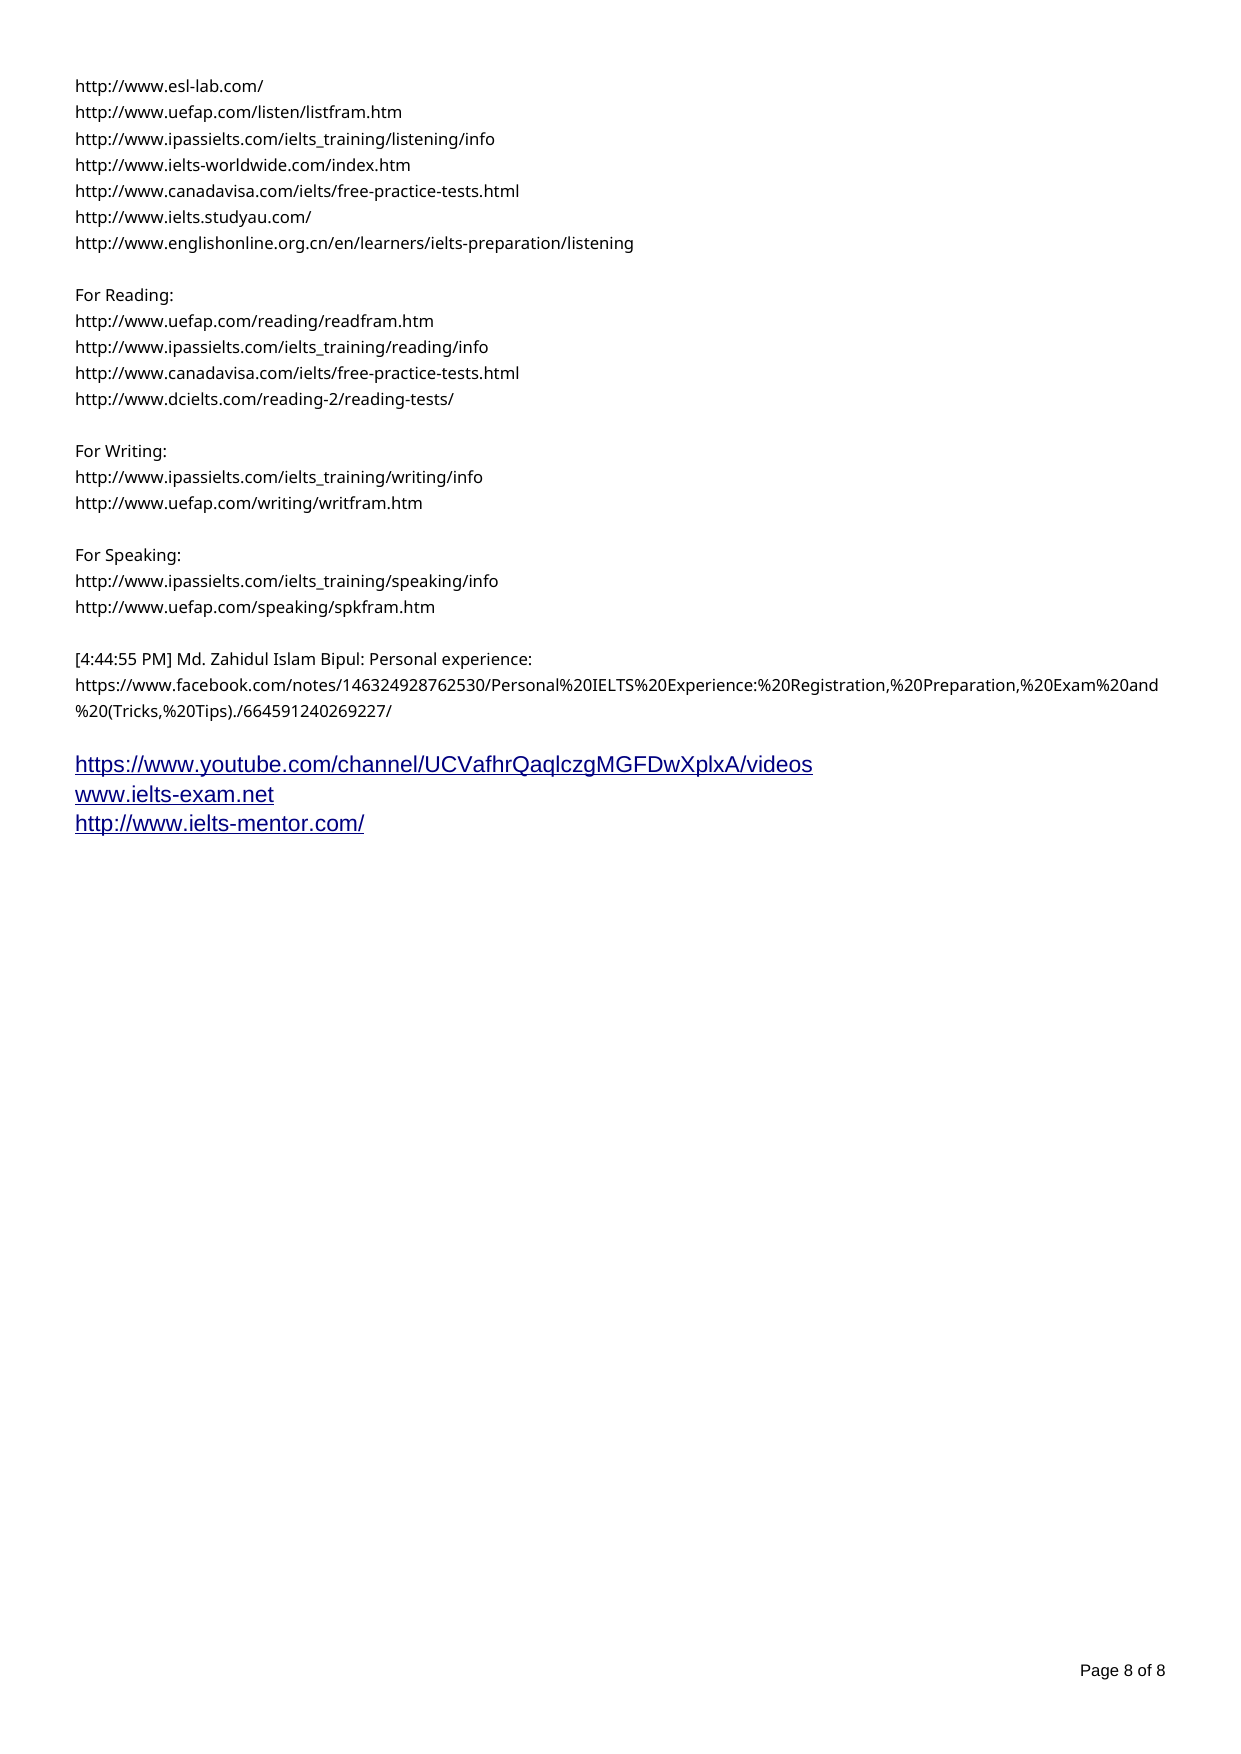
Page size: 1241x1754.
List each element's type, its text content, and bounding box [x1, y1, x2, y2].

text http://www.dcielts.com/reading-2/reading-tests/ [75, 387, 1165, 410]
text For Speaking: [75, 544, 1165, 566]
text http://www.canadavisa.com/ielts/free-practice-tests.html [75, 361, 1165, 384]
text http://www.ipassielts.com/ielts_training/speaking/info [75, 570, 1165, 592]
text For Writing: [75, 439, 1165, 462]
text http://www.ipassielts.com/ielts_training/listening/info [75, 127, 1165, 150]
text http://www.ipassielts.com/ielts_training/reading/info [75, 335, 1165, 358]
text http://www.uefap.com/reading/readfram.htm [75, 309, 1165, 332]
text http://www.ipassielts.com/ielts_training/writing/info [75, 466, 1165, 488]
text http://www.englishonline.org.cn/en/learners/ielts-preparation/listening [75, 231, 1165, 254]
text http://www.ielts-worldwide.com/index.htm [75, 153, 1165, 176]
text https://www.youtube.com/channel/UCVafhrQaqlczgMGFDwXplxA/videos [75, 752, 1165, 778]
text http://www.esl-lab.com/ [75, 75, 1165, 98]
text https://www.facebook.com/notes/146324928762530/Personal%20IELTS%20Experience:%20Registration,%20Preparation,%20Exam%20and%20(Tricks,%20Tips)./664591240269227/ [75, 674, 1165, 723]
text http://www.uefap.com/listen/listfram.htm [75, 101, 1165, 124]
text http://www.canadavisa.com/ielts/free-practice-tests.html [75, 179, 1165, 202]
text http://www.uefap.com/writing/writfram.htm [75, 492, 1165, 514]
text http://www.uefap.com/speaking/spkfram.htm [75, 596, 1165, 618]
text For Reading: [75, 283, 1165, 306]
text www.ielts-exam.net [75, 781, 1165, 807]
text http://www.ielts.studyau.com/ [75, 205, 1165, 228]
text http://www.ielts-mentor.com/ [75, 811, 1165, 836]
text [4:44:55 PM] Md. Zahidul Islam Bipul: Personal experience: [75, 648, 1165, 671]
